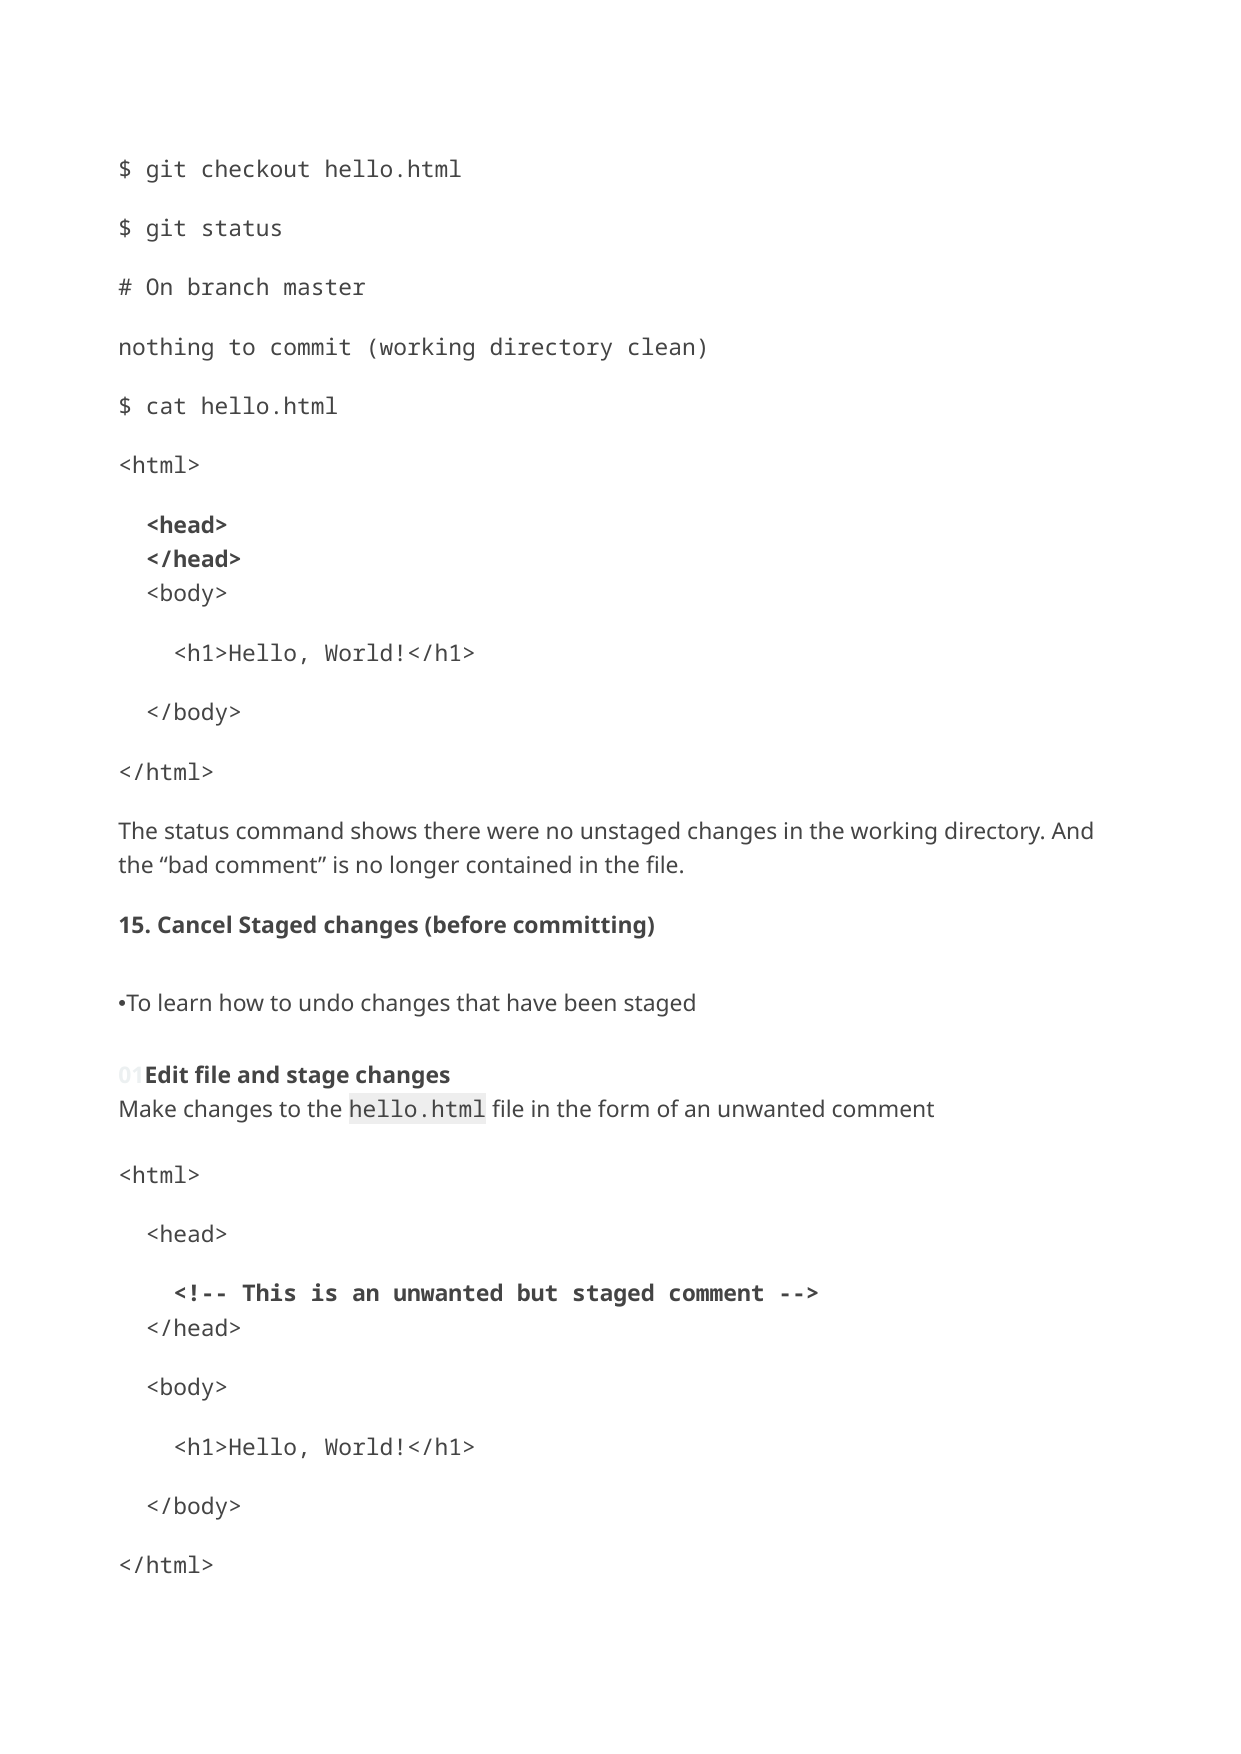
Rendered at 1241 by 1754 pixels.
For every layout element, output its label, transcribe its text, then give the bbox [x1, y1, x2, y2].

text </body> [118, 1487, 1122, 1521]
text $ git status [118, 209, 1122, 243]
subtitle 15. Cancel Staged changes (before committing) [118, 906, 1122, 940]
text $ cat hello.html [118, 387, 1122, 421]
text <body> [118, 574, 1122, 609]
text <!-- This is an unwanted but staged comment --> [118, 1274, 1122, 1309]
text <head> [118, 506, 1122, 540]
text Make changes to the hello.html file in the form of an unwanted comment [118, 1090, 1122, 1124]
text <html> [118, 1156, 1122, 1190]
text </body> [118, 693, 1122, 727]
text <head> [118, 1215, 1122, 1249]
text # On branch master [118, 268, 1122, 302]
list To learn how to undo changes that have been staged [118, 984, 1122, 1018]
text The status command shows there were no unstaged changes in the working directory. And the “bad comment” is no longer contained in the file. [118, 812, 1122, 881]
text <body> [118, 1368, 1122, 1402]
subtitle FILE: HELLO.HTML [118, 1124, 1122, 1156]
text $ git checkout hello.html [118, 149, 1122, 184]
subtitle 01Edit file and stage changes [118, 1037, 1122, 1090]
text <html> [118, 446, 1122, 481]
text </html> [118, 1546, 1122, 1581]
text </html> [118, 752, 1122, 787]
text <h1>Hello, World!</h1> [118, 634, 1122, 668]
text <h1>Hello, World!</h1> [118, 1427, 1122, 1462]
text </head> [118, 540, 1122, 574]
text </head> [118, 1309, 1122, 1343]
subtitle RESULT: [118, 118, 1122, 149]
text nothing to commit (working directory clean) [118, 327, 1122, 362]
